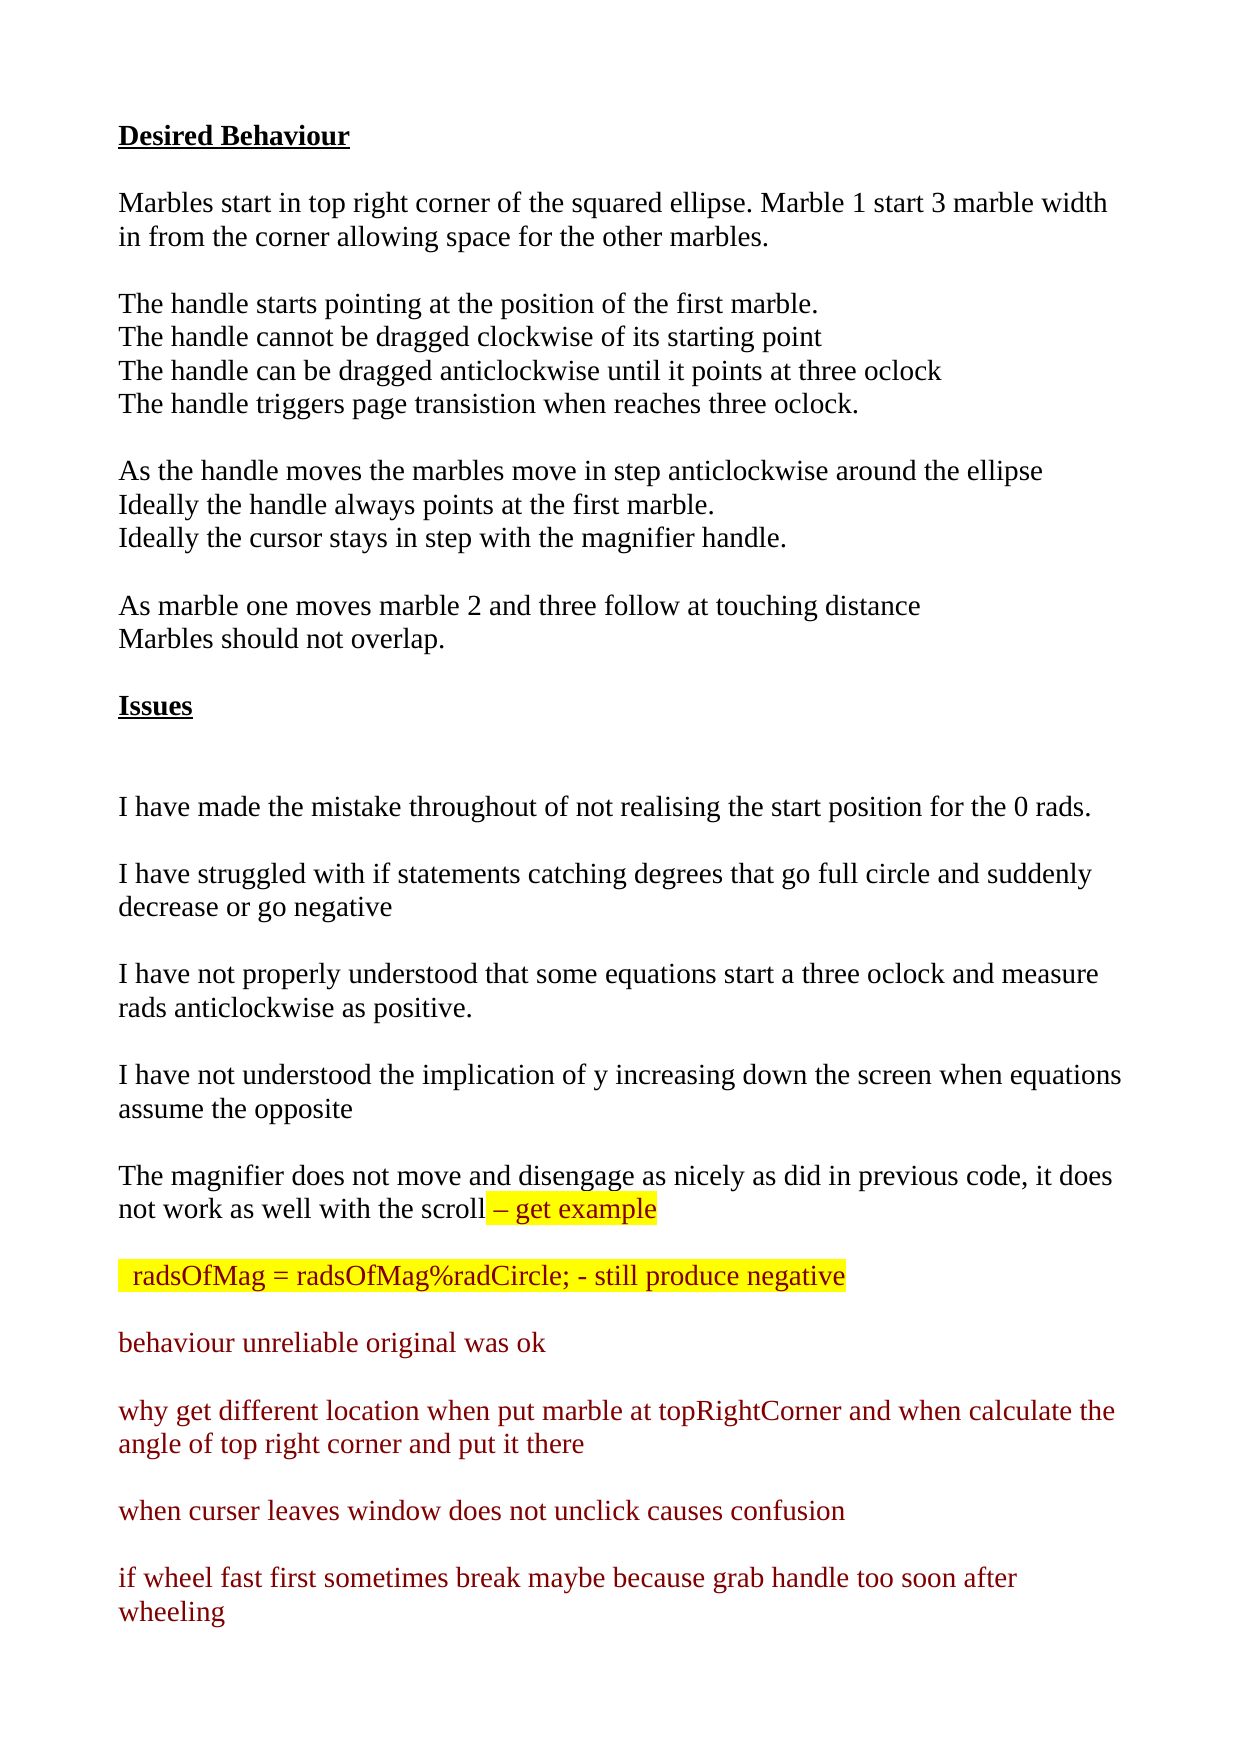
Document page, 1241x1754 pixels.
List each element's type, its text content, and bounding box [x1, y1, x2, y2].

text when curser leaves window does not unclick causes confusion [118, 1493, 1122, 1527]
text behaviour unreliable original was ok [118, 1326, 1122, 1359]
text Ideally the cursor stays in step with the magnifier handle. [118, 521, 1122, 554]
text Ideally the handle always points at the first marble. [118, 487, 1122, 521]
text Desired Behaviour [118, 118, 1122, 152]
text I have not understood the implication of y increasing down the screen when equations assume the opposite [118, 1057, 1122, 1124]
text The handle cannot be dragged clockwise of its starting point [118, 319, 1122, 353]
text Marbles should not overlap. [118, 621, 1122, 655]
text I have not properly understood that some equations start a three oclock and measure rads anticlockwise as positive. [118, 957, 1122, 1024]
text if wheel fast first sometimes break maybe because grab handle too soon after wheeling [118, 1560, 1122, 1627]
text The handle can be dragged anticlockwise until it points at three oclock [118, 353, 1122, 386]
text Issues [118, 688, 1122, 722]
text I have made the mistake throughout of not realising the start position for the 0 rads. [118, 789, 1122, 822]
text Marbles start in top right corner of the squared ellipse. Marble 1 start 3 marble width in from the corner allowing space for the other marbles. [118, 185, 1122, 252]
text why get different location when put marble at topRightCorner and when calculate the angle of top right corner and put it there [118, 1393, 1122, 1460]
text The magnifier does not move and disengage as nicely as did in previous code, it does not work as well with the scroll – get example [118, 1158, 1122, 1225]
text I have struggled with if statements catching degrees that go full circle and suddenly decrease or go negative [118, 856, 1122, 923]
text radsOfMag = radsOfMag%radCircle; - still produce negative [118, 1258, 1122, 1292]
text The handle starts pointing at the position of the first marble. [118, 286, 1122, 319]
text As marble one moves marble 2 and three follow at touching distance [118, 588, 1122, 621]
text The handle triggers page transistion when reaches three oclock. [118, 386, 1122, 420]
text As the handle moves the marbles move in step anticlockwise around the ellipse [118, 453, 1122, 487]
